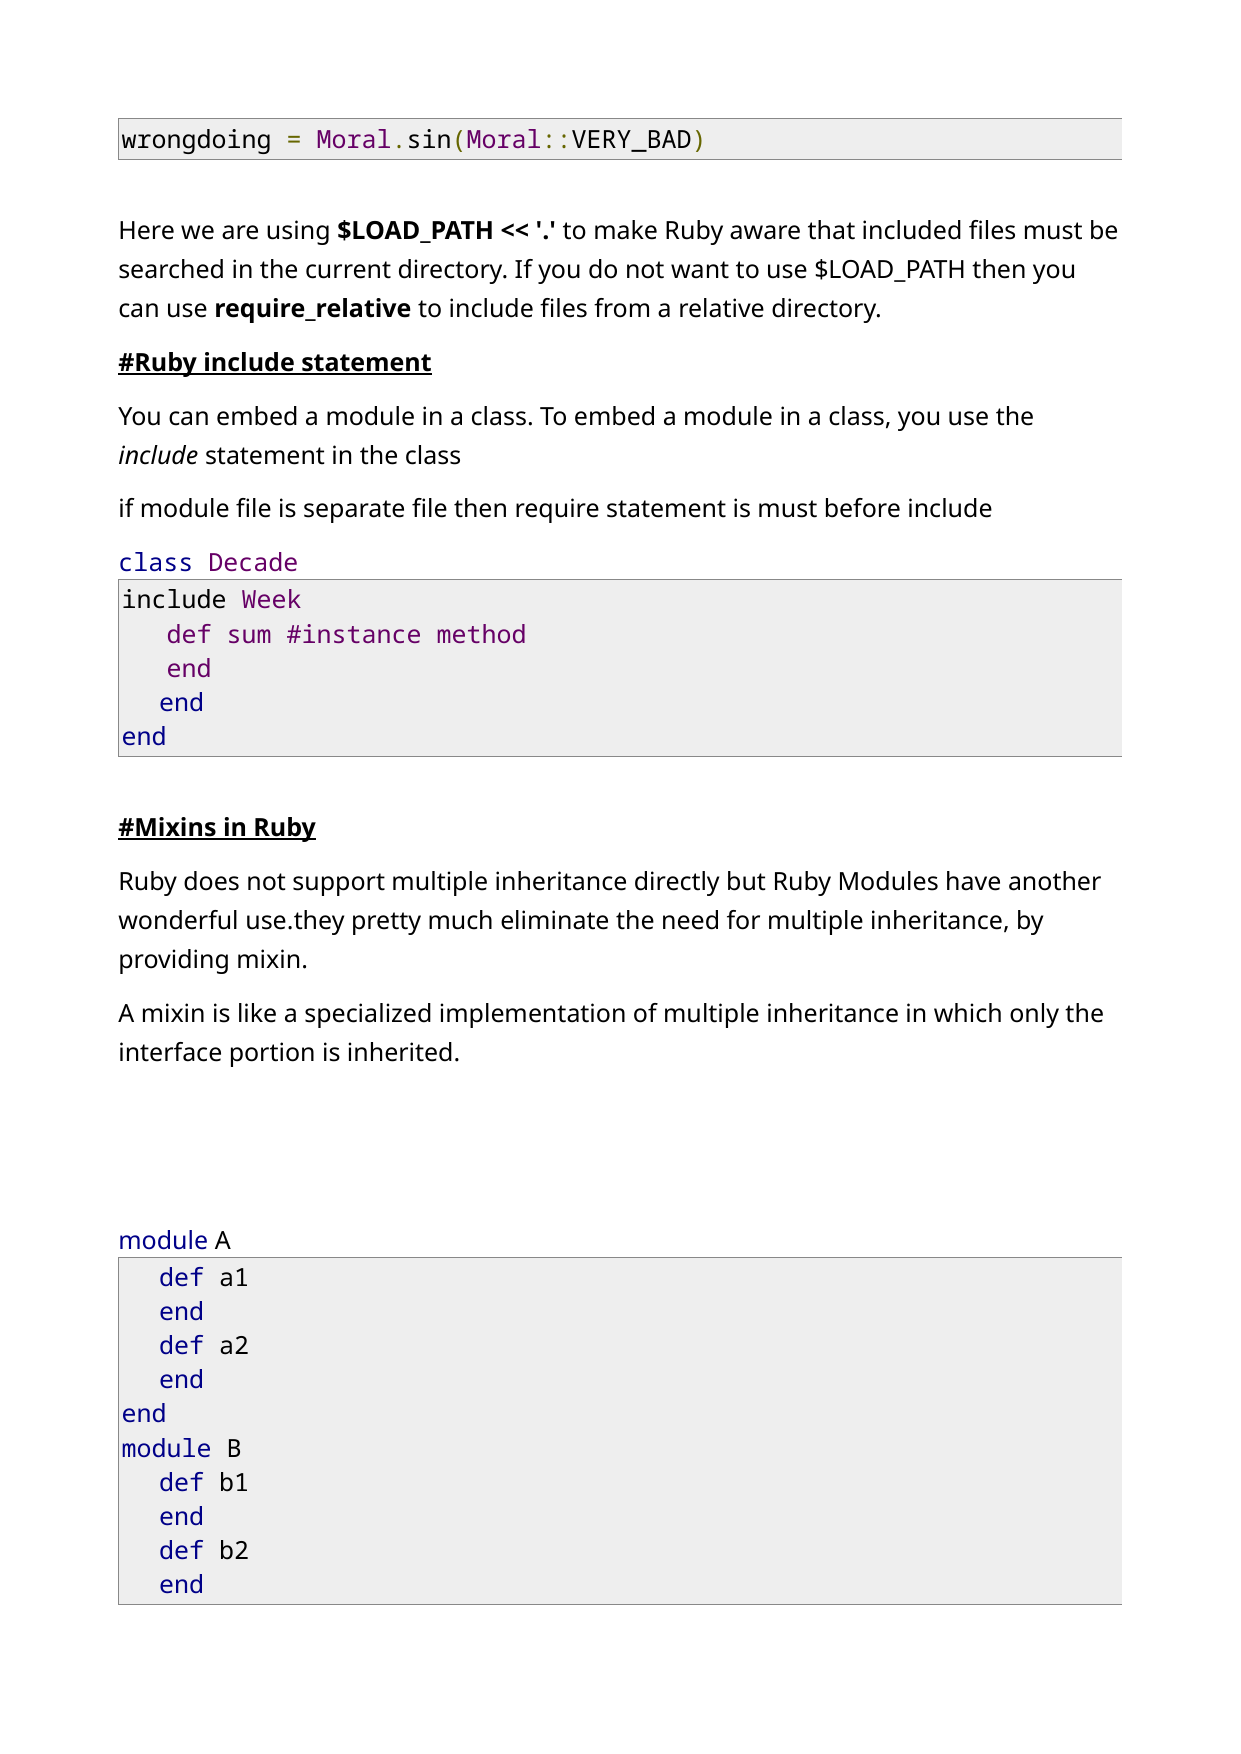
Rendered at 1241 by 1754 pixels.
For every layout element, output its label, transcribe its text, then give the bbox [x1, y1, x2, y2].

text def sum #instance method [119, 613, 1122, 647]
text end [119, 681, 1122, 715]
text end [119, 1563, 1122, 1604]
text You can embed a module in a class. To embed a module in a class, you use the include statement in the class [118, 398, 1122, 471]
text module A [118, 1223, 1122, 1257]
text def a1 [119, 1258, 1122, 1291]
text end [119, 647, 1122, 681]
text if module file is separate file then require statement is must before include [118, 491, 1122, 525]
text A mixin is like a specialized implementation of multiple inheritance in which only the interface portion is inherited. [118, 995, 1122, 1068]
text end [119, 715, 1122, 756]
text end [119, 1393, 1122, 1427]
text def b2 [119, 1529, 1122, 1563]
text end [119, 1359, 1122, 1393]
text wrongdoing = Moral.sin(Moral::VERY_BAD) [119, 119, 1122, 159]
text module B [119, 1427, 1122, 1461]
text include Week [119, 580, 1122, 613]
text end [119, 1291, 1122, 1325]
text class Decade [118, 545, 1122, 579]
text def b1 [119, 1461, 1122, 1495]
text Ruby does not support multiple inheritance directly but Ruby Modules have another wonderful use.they pretty much eliminate the need for multiple inheritance, by providing mixin. [118, 863, 1122, 976]
text Here we are using $LOAD_PATH << '.' to make Ruby aware that included files must be searched in the current directory. If you do not want to use $LOAD_PATH then you can use require_relative to include files from a relative directory. [118, 212, 1122, 325]
text #Ruby include statement [118, 344, 1122, 378]
text def a2 [119, 1325, 1122, 1359]
text end [119, 1495, 1122, 1529]
text #Mixins in Ruby [118, 809, 1122, 843]
